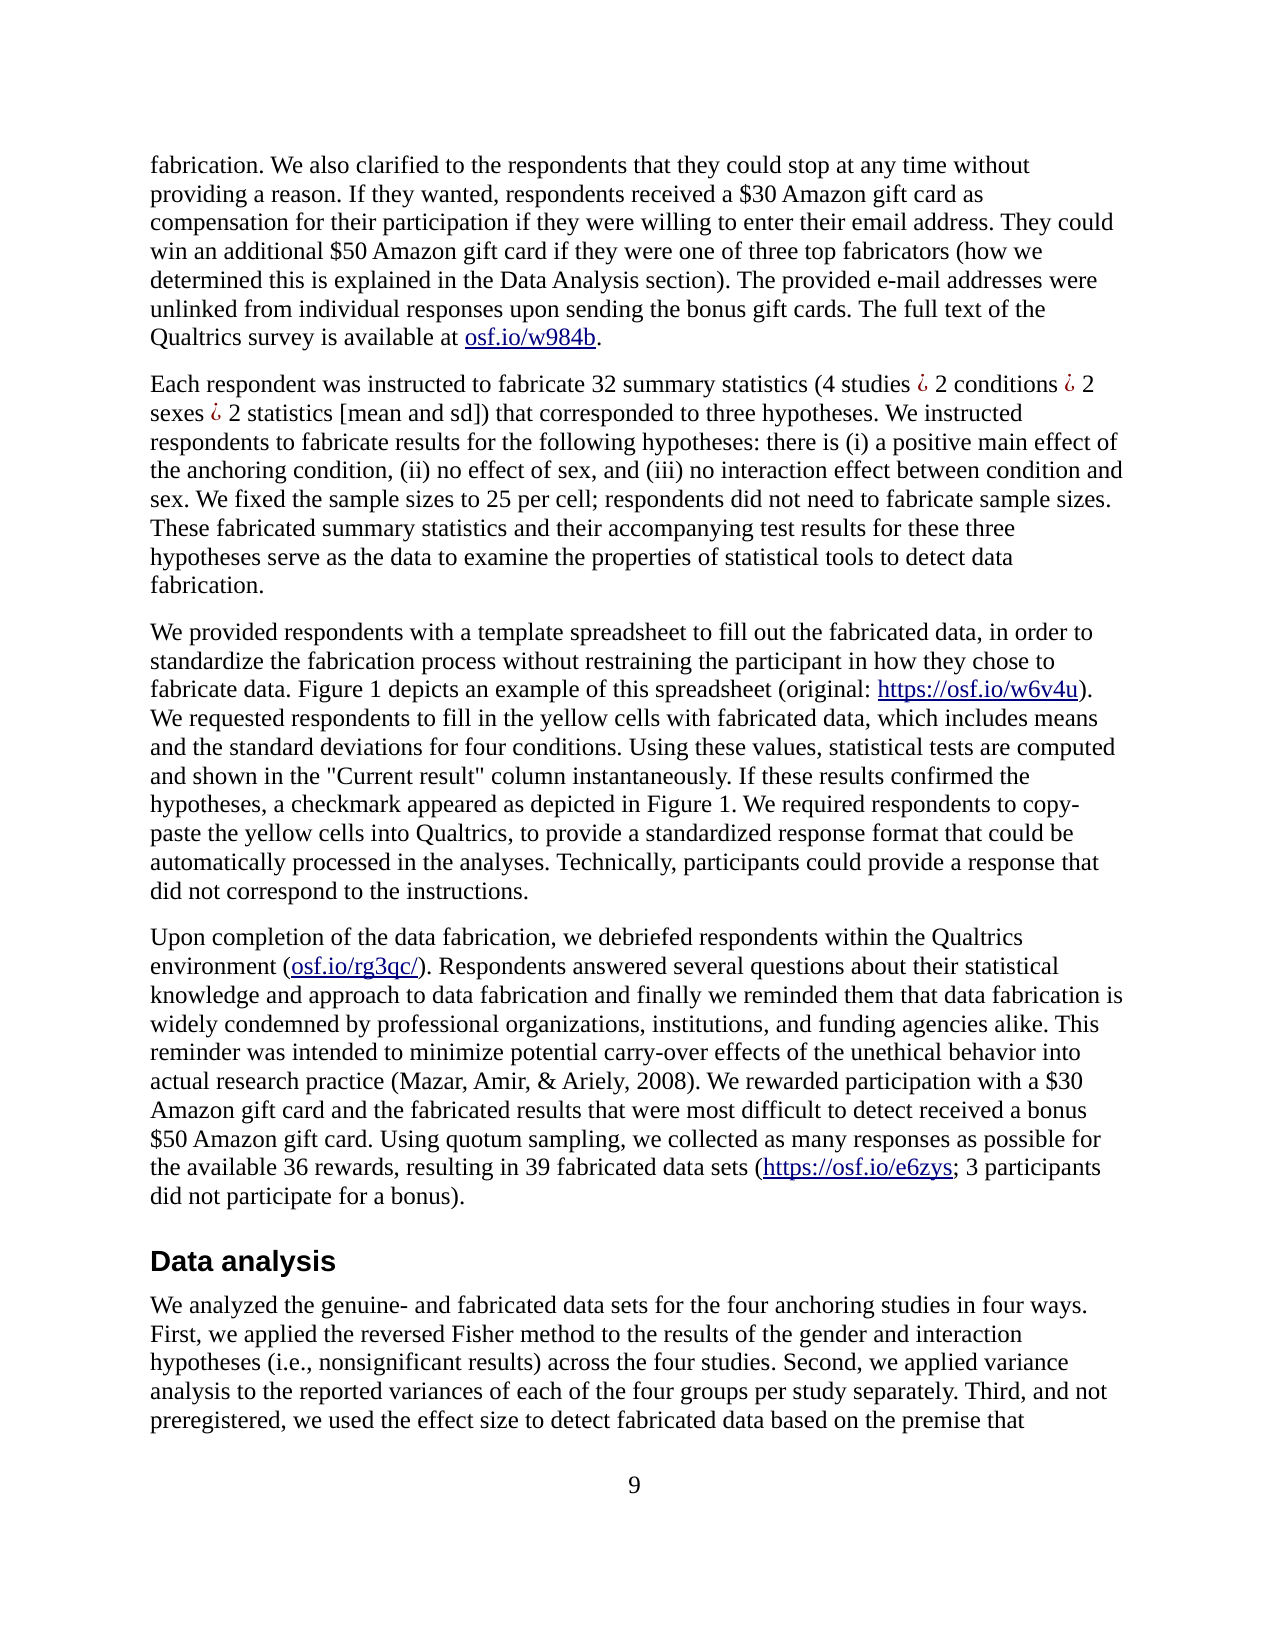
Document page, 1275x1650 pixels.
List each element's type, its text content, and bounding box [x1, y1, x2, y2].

subtitle Data analysis [150, 1244, 1125, 1277]
text We provided respondents with a template spreadsheet to fill out the fabricated data, in order to standardize the fabrication process without restraining the participant in how they chose to fabricate data. Figure 1 depicts an example of this spreadsheet (original: https://osf.io/w6v4u). We requested respondents to fill in the yellow cells with fabricated data, which includes means and the standard deviations for four conditions. Using these values, statistical tests are computed and shown in the "Current result" column instantaneously. If these results confirmed the hypotheses, a checkmark appeared as depicted in Figure 1. We required respondents to copy-paste the yellow cells into Qualtrics, to provide a standardized response format that could be automatically processed in the analyses. Technically, participants could provide a response that did not correspond to the instructions. [150, 617, 1125, 904]
text Each respondent was instructed to fabricate 32 summary statistics (4 studies 2 conditions 2 sexes 2 statistics [mean and sd]) that corresponded to three hypotheses. We instructed respondents to fabricate results for the following hypotheses: there is (i) a positive main effect of the anchoring condition, (ii) no effect of sex, and (iii) no interaction effect between condition and sex. We fixed the sample sizes to 25 per cell; respondents did not need to fabricate sample sizes. These fabricated summary statistics and their accompanying test results for these three hypotheses serve as the data to examine the properties of statistical tools to detect data fabrication. [150, 369, 1125, 599]
text Upon completion of the data fabrication, we debriefed respondents within the Qualtrics environment (osf.io/rg3qc/). Respondents answered several questions about their statistical knowledge and approach to data fabrication and finally we reminded them that data fabrication is widely condemned by professional organizations, institutions, and funding agencies alike. This reminder was intended to minimize potential carry-over effects of the unethical behavior into actual research practice (Mazar, Amir, & Ariely, 2008). We rewarded participation with a $30 Amazon gift card and the fabricated results that were most difficult to detect received a bonus $50 Amazon gift card. Using quotum sampling, we collected as many responses as possible for the available 36 rewards, resulting in 39 fabricated data sets (https://osf.io/e6zys; 3 participants did not participate for a bonus). [150, 922, 1125, 1210]
text We analyzed the genuine- and fabricated data sets for the four anchoring studies in four ways. First, we applied the reversed Fisher method to the results of the gender and interaction hypotheses (i.e., nonsignificant results) across the four studies. Second, we applied variance analysis to the reported variances of each of the four groups per study separately. Third, and not preregistered, we used the effect size to detect fabricated data based on the premise that [150, 1290, 1125, 1434]
text fabrication. We also clarified to the respondents that they could stop at any time without providing a reason. If they wanted, respondents received a $30 Amazon gift card as compensation for their participation if they were willing to enter their email address. They could win an additional $50 Amazon gift card if they were one of three top fabricators (how we determined this is explained in the Data Analysis section). The provided e-mail addresses were unlinked from individual responses upon sending the bonus gift cards. The full text of the Qualtrics survey is available at osf.io/w984b. [150, 150, 1125, 351]
